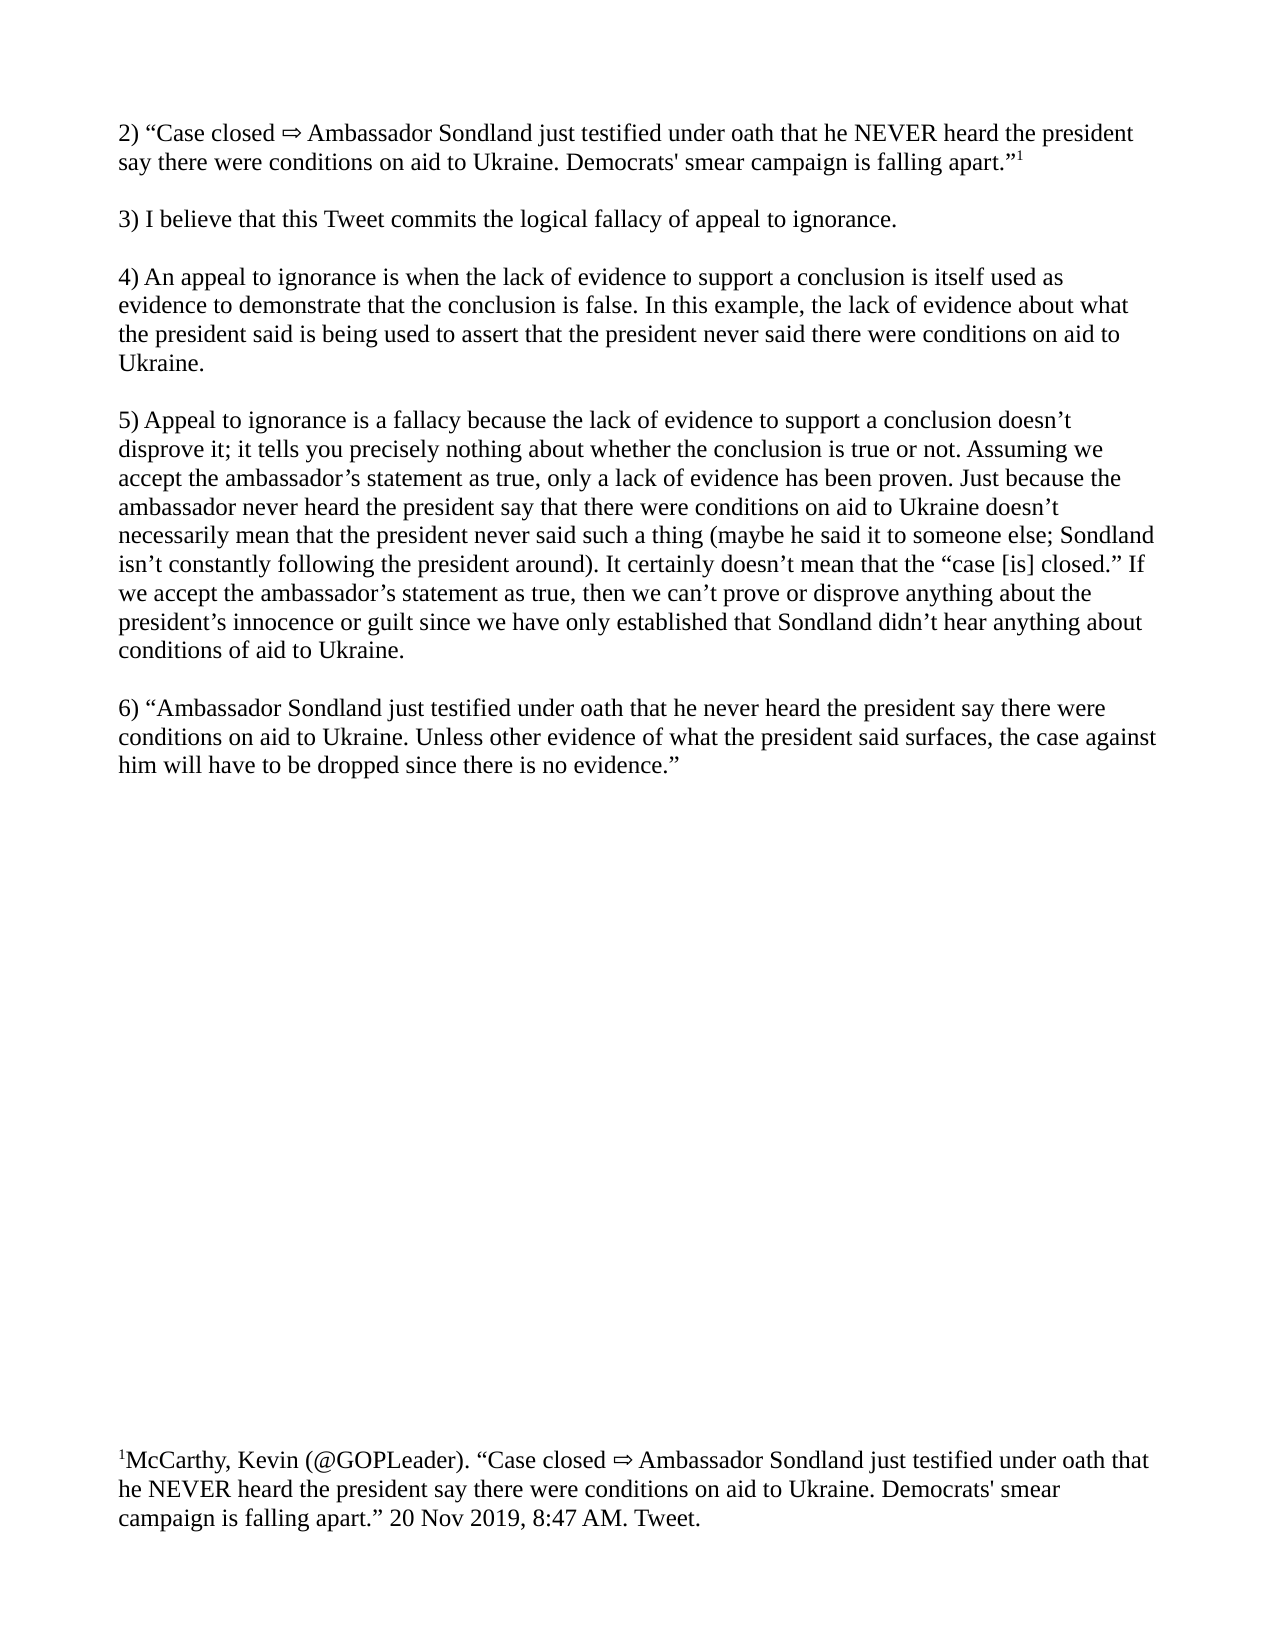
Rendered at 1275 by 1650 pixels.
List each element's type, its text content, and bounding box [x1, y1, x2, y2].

text 4) An appeal to ignorance is when the lack of evidence to support a conclusion is itself used as evidence to demonstrate that the conclusion is false. In this example, the lack of evidence about what the president said is being used to assert that the president never said there were conditions on aid to Ukraine. [118, 262, 1157, 377]
text 6) “Ambassador Sondland just testified under oath that he never heard the president say there were conditions on aid to Ukraine. Unless other evidence of what the president said surfaces, the case against him will have to be dropped since there is no evidence.” [118, 693, 1157, 779]
text 3) I believe that this Tweet commits the logical fallacy of appeal to ignorance. [118, 204, 1157, 233]
text 2) “Case closed ⇨ Ambassador Sondland just testified under oath that he NEVER heard the president say there were conditions on aid to Ukraine. Democrats' smear campaign is falling apart.”1 [118, 118, 1157, 176]
text 5) Appeal to ignorance is a fallacy because the lack of evidence to support a conclusion doesn’t disprove it; it tells you precisely nothing about whether the conclusion is true or not. Assuming we accept the ambassador’s statement as true, only a lack of evidence has been proven. Just because the ambassador never heard the president say that there were conditions on aid to Ukraine doesn’t necessarily mean that the president never said such a thing (maybe he said it to someone else; Sondland isn’t constantly following the president around). It certainly doesn’t mean that the “case [is] closed.” If we accept the ambassador’s statement as true, then we can’t prove or disprove anything about the president’s innocence or guilt since we have only established that Sondland didn’t hear anything about conditions of aid to Ukraine. [118, 406, 1157, 664]
